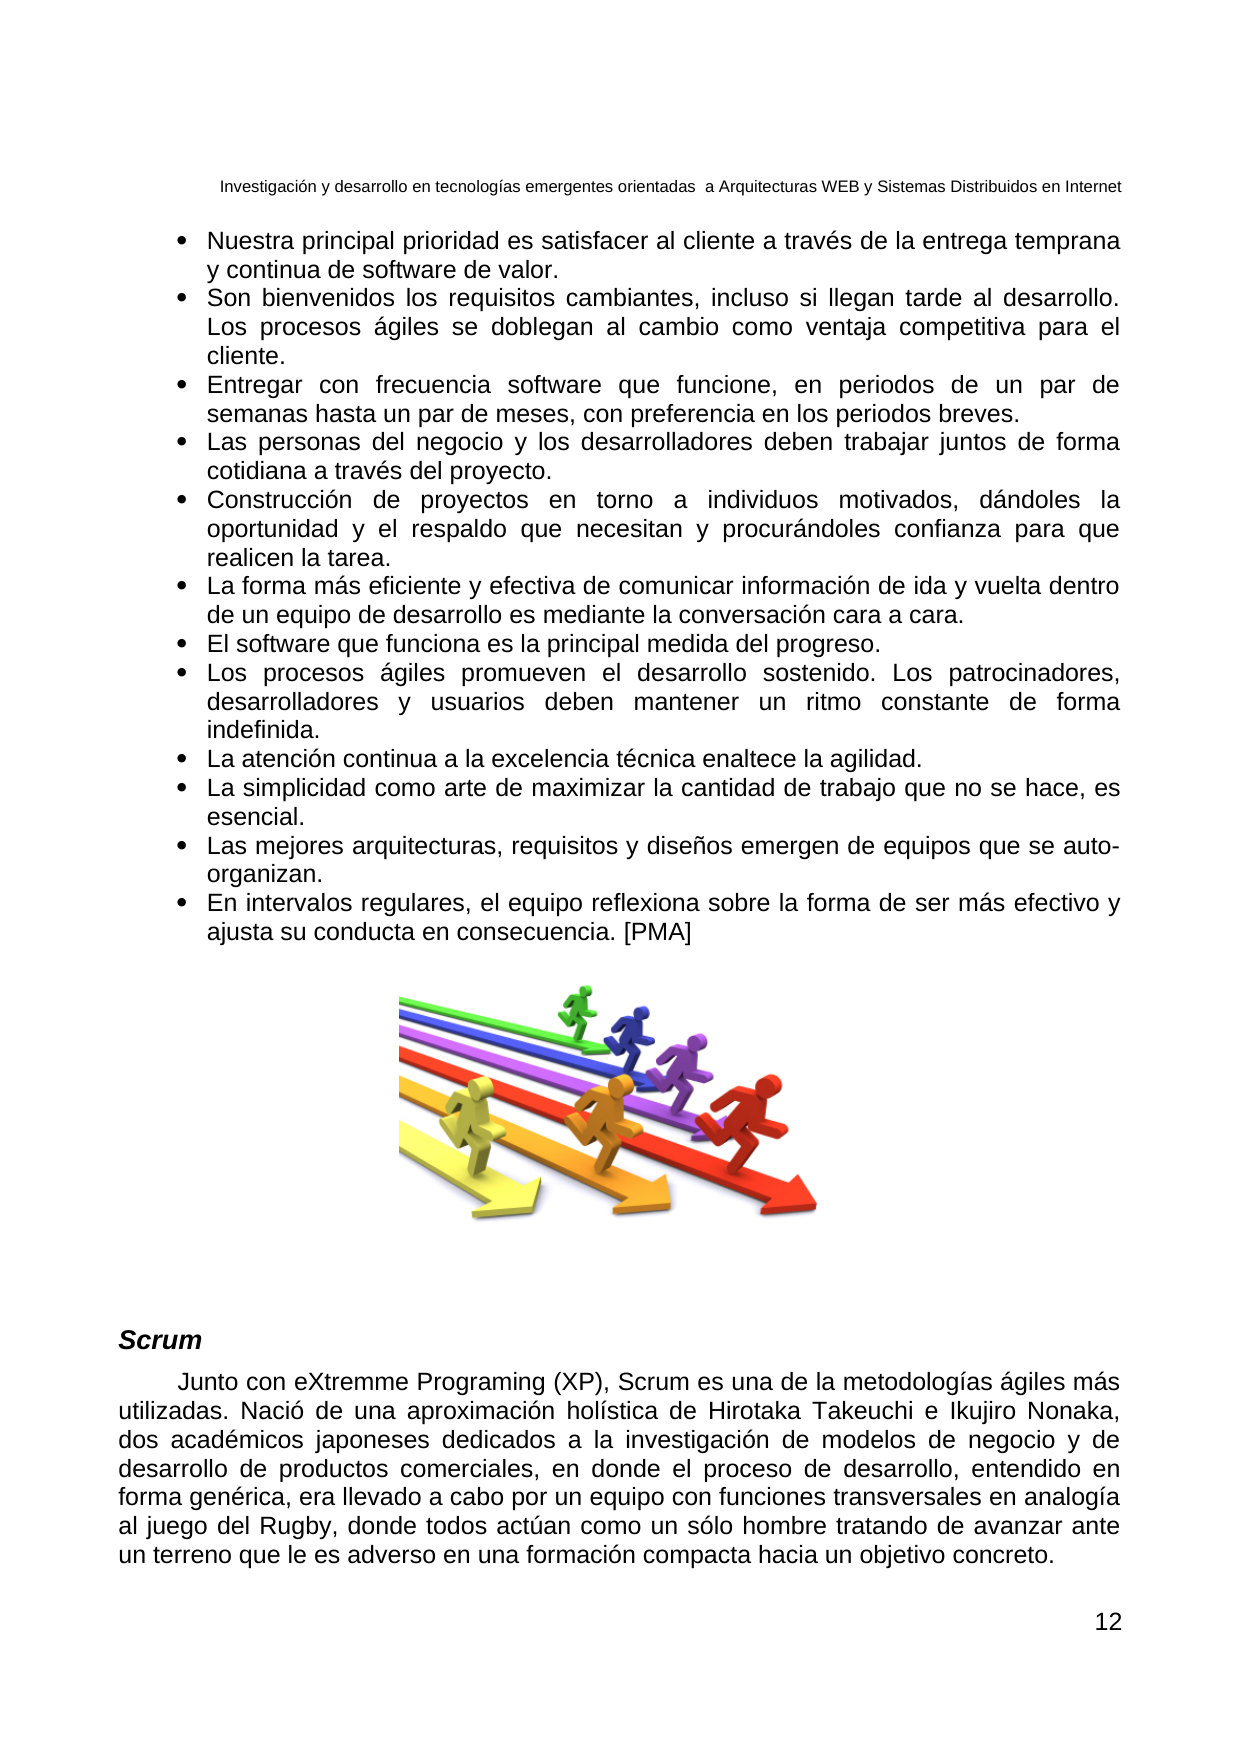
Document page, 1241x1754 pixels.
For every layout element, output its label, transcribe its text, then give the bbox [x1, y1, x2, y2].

list Construcción de proyectos en torno a individuos motivados, dándoles la oportunidad y el respaldo que necesitan y procurándoles confianza para que realicen la tarea. [177, 485, 1122, 571]
list En intervalos regulares, el equipo reflexiona sobre la forma de ser más efectivo y ajusta su conducta en consecuencia. [PMA] [177, 888, 1122, 946]
list El software que funciona es la principal medida del progreso. [177, 629, 1122, 658]
list Los procesos ágiles promueven el desarrollo sostenido. Los patrocinadores, desarrolladores y usuarios deben mantener un ritmo constante de forma indefinida. [177, 658, 1122, 744]
list Nuestra principal prioridad es satisfacer al cliente a través de la entrega temprana y continua de software de valor. [177, 226, 1122, 283]
list Las mejores arquitecturas, requisitos y diseños emergen de equipos que se auto-organizan. [177, 831, 1122, 888]
list Son bienvenidos los requisitos cambiantes, incluso si llegan tarde al desarrollo. Los procesos ágiles se doblegan al cambio como ventaja competitiva para el cliente. [177, 283, 1122, 370]
list La simplicidad como arte de maximizar la cantidad de trabajo que no se hace, es esencial. [177, 773, 1122, 831]
list Las personas del negocio y los desarrolladores deben trabajar juntos de forma cotidiana a través del proyecto. [177, 427, 1122, 485]
list La forma más eficiente y efectiva de comunicar información de ida y vuelta dentro de un equipo de desarrollo es mediante la conversación cara a cara. [177, 571, 1122, 629]
subtitle Scrum [118, 1324, 1122, 1356]
picture [399, 974, 841, 1272]
list Entregar con frecuencia software que funcione, en periodos de un par de semanas hasta un par de meses, con preferencia en los periodos breves. [177, 370, 1122, 427]
list La atención continua a la excelencia técnica enaltece la agilidad. [177, 744, 1122, 773]
